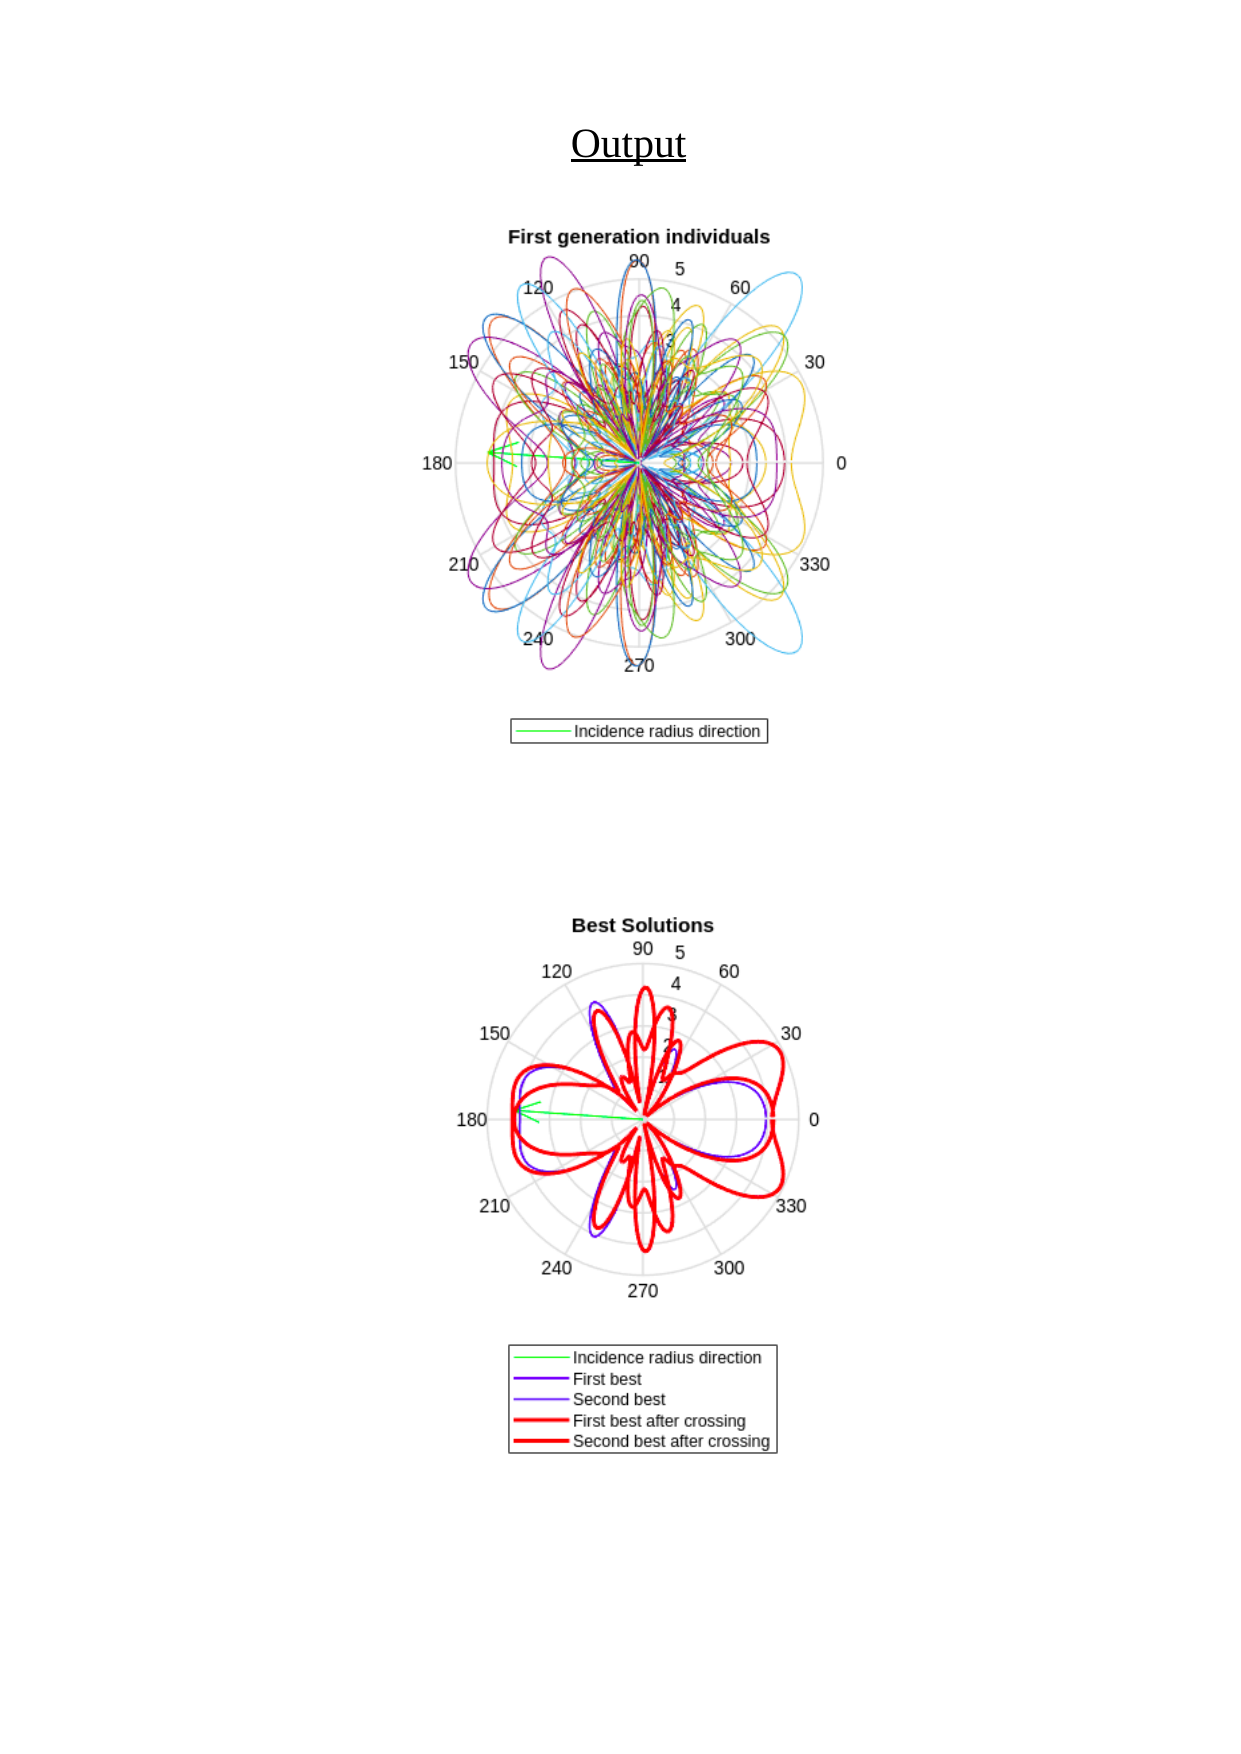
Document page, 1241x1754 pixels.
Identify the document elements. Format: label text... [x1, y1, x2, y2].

picture [218, 217, 1037, 801]
picture [216, 908, 1042, 1501]
text Output [38, 118, 1219, 166]
